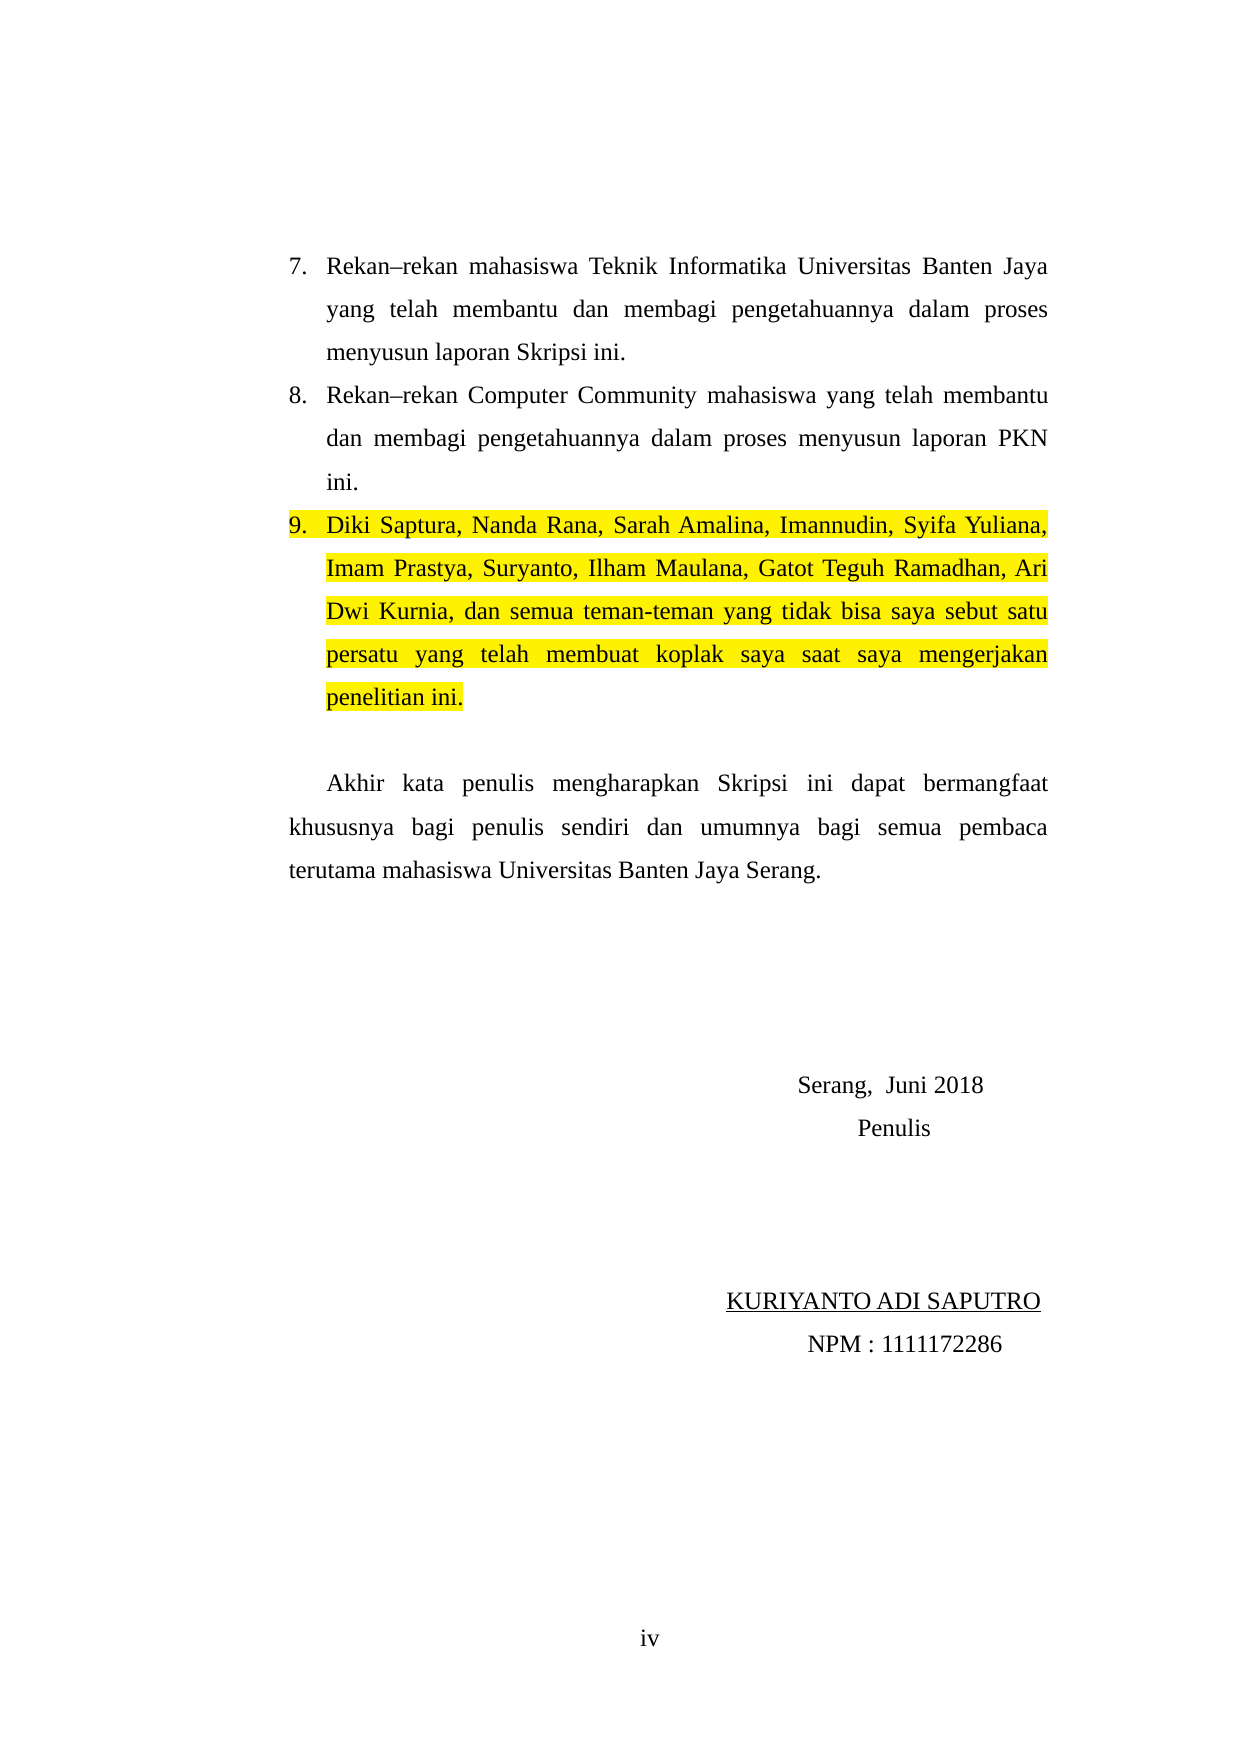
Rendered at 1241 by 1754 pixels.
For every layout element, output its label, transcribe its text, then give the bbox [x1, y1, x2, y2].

list Rekan–rekan mahasiswa Teknik Informatika Universitas Banten Jaya yang telah membantu dan membagi pengetahuannya dalam proses menyusun laporan Skripsi ini. [288, 251, 1048, 366]
text Serang, Juni 2018 [251, 1070, 1048, 1099]
text KURIYANTO ADI SAPUTRO [251, 1286, 1048, 1315]
text Akhir kata penulis mengharapkan Skripsi ini dapat bermangfaat khususnya bagi penulis sendiri dan umumnya bagi semua pembaca terutama mahasiswa Universitas Banten Jaya Serang. [288, 768, 1048, 883]
text NPM : 1111172286 [401, 1329, 1048, 1358]
text Penulis [251, 1113, 1048, 1142]
list Diki Saptura, Nanda Rana, Sarah Amalina, Imannudin, Syifa Yuliana, Imam Prastya, Suryanto, Ilham Maulana, Gatot Teguh Ramadhan, Ari Dwi Kurnia, dan semua teman-teman yang tidak bisa saya sebut satu persatu yang telah membuat koplak saya saat saya mengerjakan penelitian ini. [288, 510, 1048, 711]
list Rekan–rekan Computer Community mahasiswa yang telah membantu dan membagi pengetahuannya dalam proses menyusun laporan PKN ini. [288, 380, 1048, 495]
